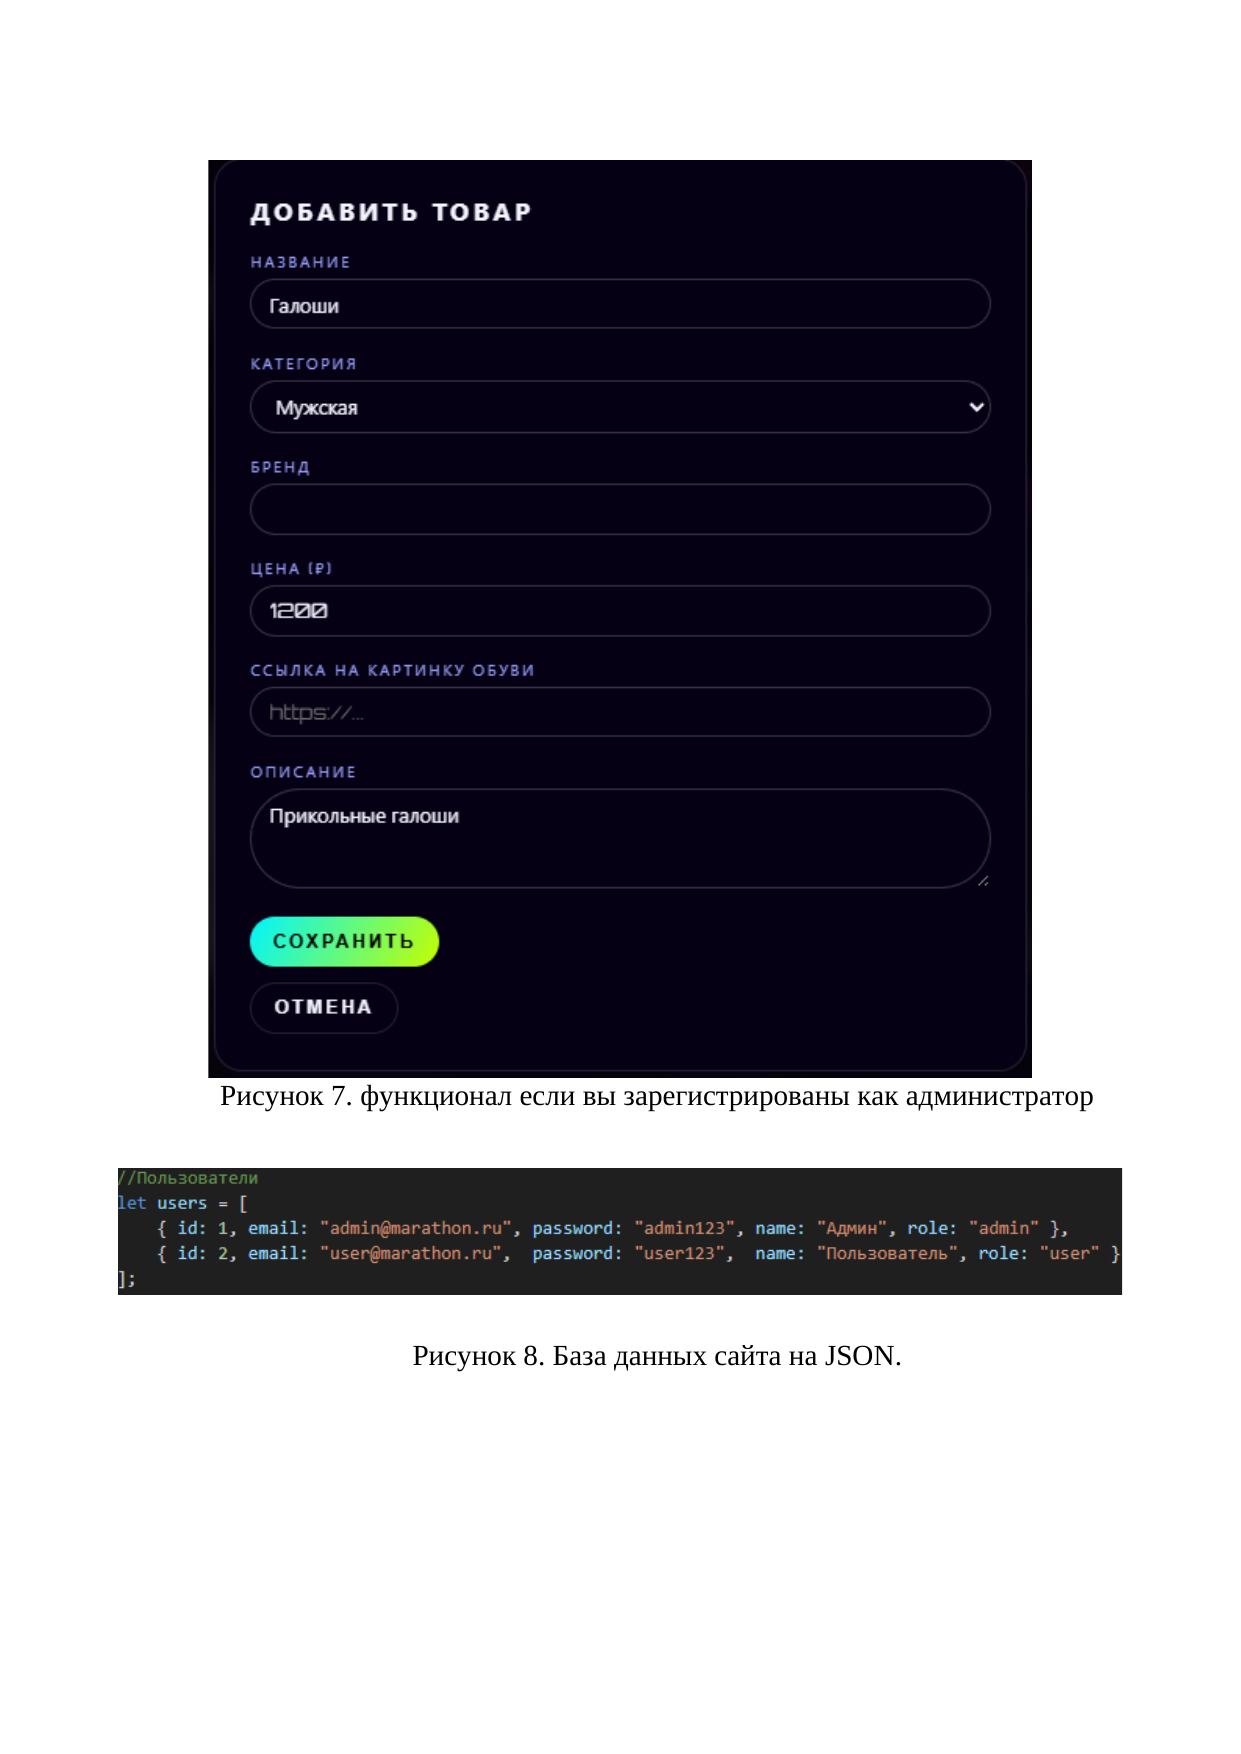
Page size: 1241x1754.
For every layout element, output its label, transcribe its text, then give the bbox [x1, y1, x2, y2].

picture [208, 160, 1032, 1078]
text Рисунок 8. База данных сайта на JSON. [118, 1338, 1122, 1371]
picture [118, 1168, 1123, 1295]
text Рисунок 7. функционал если вы зарегистрированы как администратор [118, 1026, 1122, 1112]
